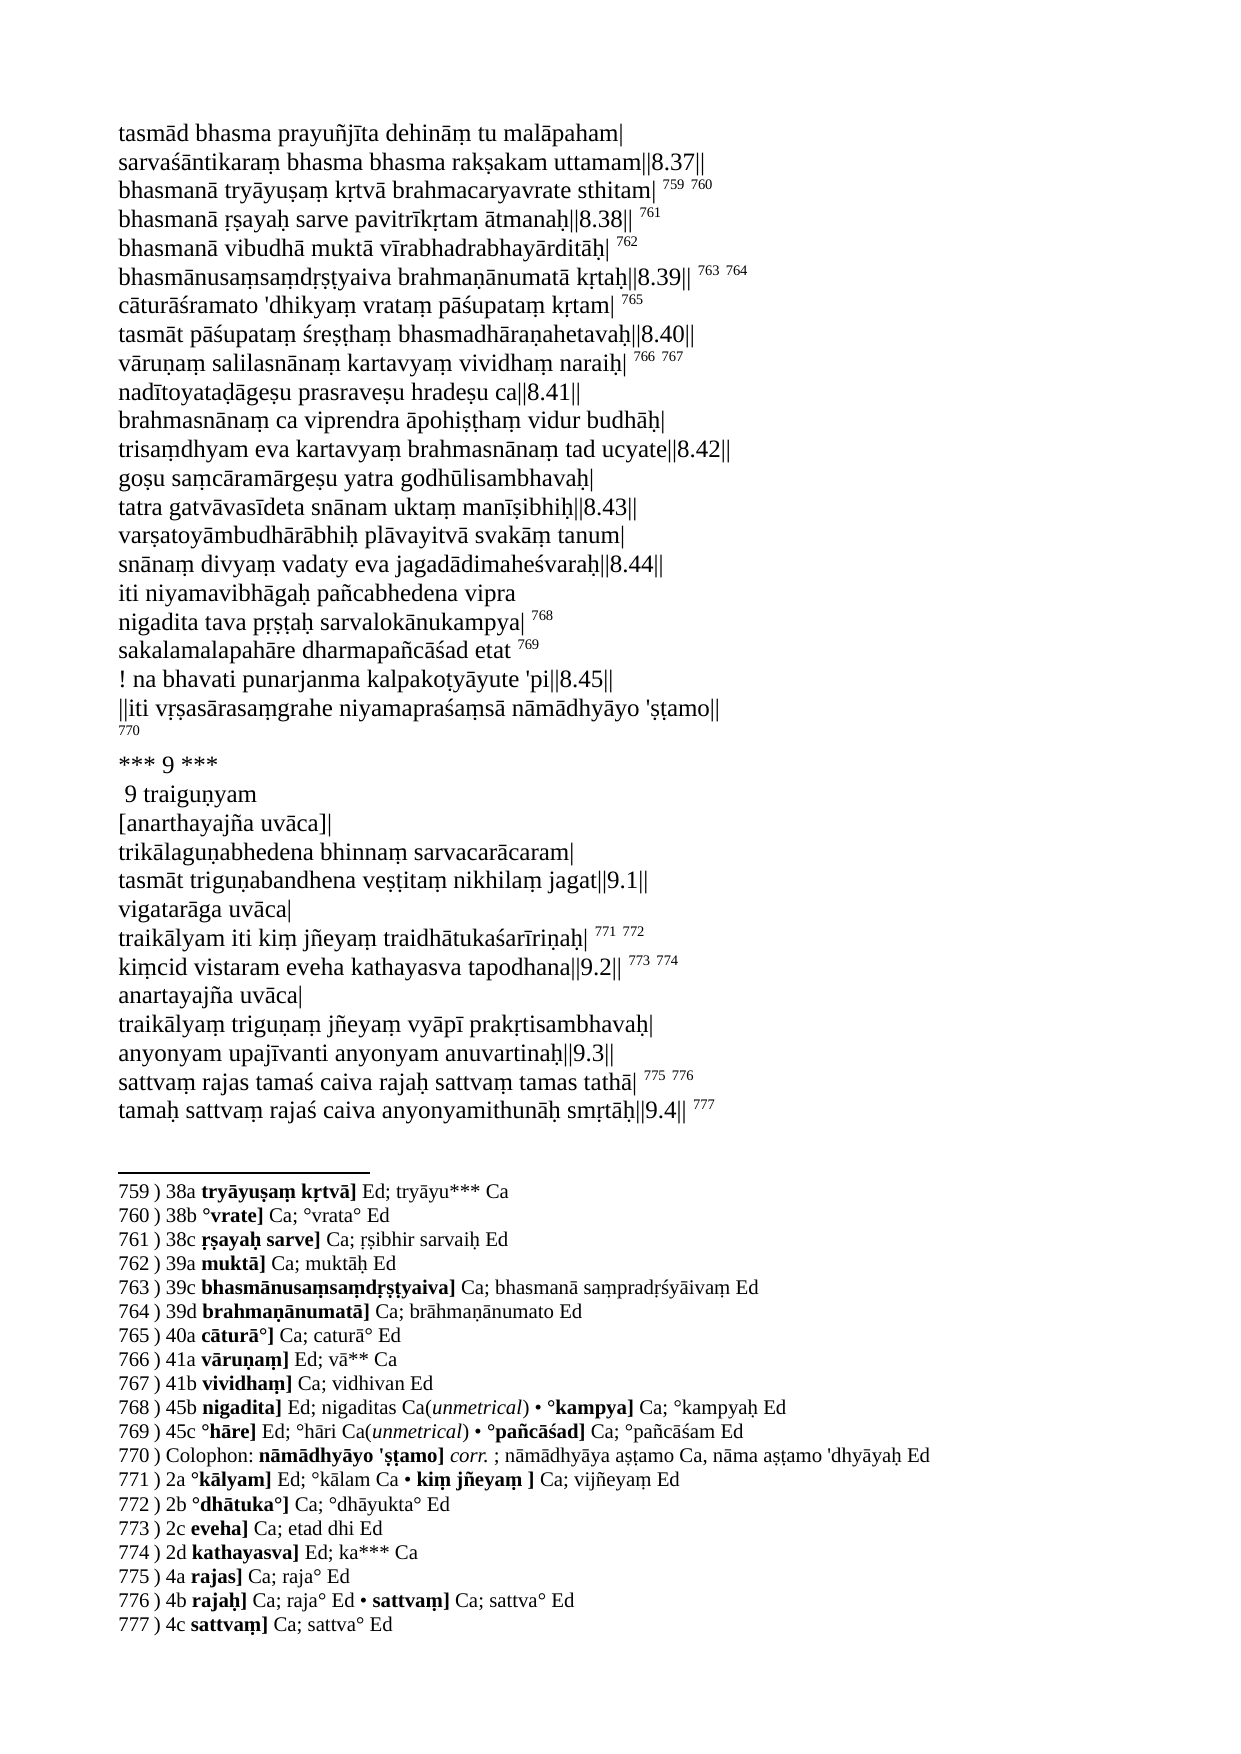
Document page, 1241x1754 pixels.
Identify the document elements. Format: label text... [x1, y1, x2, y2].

text ) 4a rajas] Ca; raja° Ed [118, 1564, 1122, 1588]
text ) 39a muktā] Ca; muktāḥ Ed [118, 1251, 1122, 1275]
text nadītoyataḍāgeṣu prasraveṣu hradeṣu ca||8.41|| [118, 377, 1122, 406]
text cāturāśramato 'dhikyaṃ vrataṃ pāśupataṃ kṛtam| [118, 291, 1122, 319]
text ) 45b nigadita] Ed; nigaditas Ca(unmetrical) • °kampya] Ca; °kampyaḥ Ed [118, 1395, 1122, 1419]
text kiṃcid vistaram eveha kathayasva tapodhana||9.2|| [118, 952, 1122, 981]
text anyonyam upajīvanti anyonyam anuvartinaḥ||9.3|| [118, 1038, 1122, 1067]
text goṣu saṃcāramārgeṣu yatra godhūlisambhavaḥ| [118, 463, 1122, 492]
text tamaḥ sattvaṃ rajaś caiva anyonyamithunāḥ smṛtāḥ||9.4|| [118, 1096, 1122, 1124]
text traikālyam iti kiṃ jñeyaṃ traidhātukaśarīriṇaḥ| [118, 923, 1122, 952]
text ) 41a vāruṇaṃ] Ed; vā** Ca [118, 1347, 1122, 1371]
text ) 38c ṛṣayaḥ sarve] Ca; ṛṣibhir sarvaiḥ Ed [118, 1227, 1122, 1251]
text vāruṇaṃ salilasnānaṃ kartavyaṃ vividhaṃ naraiḥ| [118, 348, 1122, 377]
text ) 39c bhasmānusaṃsaṃdṛṣṭyaiva] Ca; bhasmanā saṃpradṛśyāivaṃ Ed [118, 1275, 1122, 1299]
text ! na bhavati punarjanma kalpakoṭyāyute 'pi||8.45|| [118, 664, 1122, 693]
text sakalamalapahāre dharmapañcāśad etat [118, 636, 1122, 664]
text ) 45c °hāre] Ed; °hāri Ca(unmetrical) • °pañcāśad] Ca; °pañcāśam Ed [118, 1419, 1122, 1443]
text brahmasnānaṃ ca viprendra āpohiṣṭhaṃ vidur budhāḥ| [118, 406, 1122, 434]
text nigadita tava pṛṣṭaḥ sarvalokānukampya| [118, 607, 1122, 636]
text ) 38b °vrate] Ca; °vrata° Ed [118, 1203, 1122, 1227]
text tasmāt pāśupataṃ śreṣṭhaṃ bhasmadhāraṇahetavaḥ||8.40|| [118, 319, 1122, 348]
text snānaṃ divyaṃ vadaty eva jagadādimaheśvaraḥ||8.44|| [118, 549, 1122, 578]
text tasmād bhasma prayuñjīta dehināṃ tu malāpaham| [118, 118, 1122, 147]
text anartayajña uvāca| [118, 981, 1122, 1009]
text bhasmānusaṃsaṃdṛṣṭyaiva brahmaṇānumatā kṛtaḥ||8.39|| [118, 262, 1122, 291]
text ) 4c sattvaṃ] Ca; sattva° Ed [118, 1612, 1122, 1636]
text ) 2a °kālyam] Ed; °kālam Ca • kiṃ jñeyaṃ ] Ca; vijñeyaṃ Ed [118, 1467, 1122, 1491]
text ) 41b vividhaṃ] Ca; vidhivan Ed [118, 1371, 1122, 1395]
text tasmāt triguṇabandhena veṣṭitaṃ nikhilaṃ jagat||9.1|| [118, 866, 1122, 894]
text bhasmanā ṛṣayaḥ sarve pavitrīkṛtam ātmanaḥ||8.38|| [118, 204, 1122, 233]
text iti niyamavibhāgaḥ pañcabhedena vipra [118, 578, 1122, 607]
text varṣatoyāmbudhārābhiḥ plāvayitvā svakāṃ tanum| [118, 521, 1122, 549]
text ) 38a tryāyuṣaṃ kṛtvā] Ed; tryāyu*** Ca [118, 1179, 1122, 1203]
text ) 40a cāturā°] Ca; caturā° Ed [118, 1323, 1122, 1347]
text ) 2c eveha] Ca; etad dhi Ed [118, 1516, 1122, 1539]
text bhasmanā tryāyuṣaṃ kṛtvā brahmacaryavrate sthitam| [118, 176, 1122, 204]
text ) 2d kathayasva] Ed; ka*** Ca [118, 1539, 1122, 1564]
text ) 39d brahmaṇānumatā] Ca; brāhmaṇānumato Ed [118, 1299, 1122, 1323]
text ) 4b rajaḥ] Ca; raja° Ed • sattvaṃ] Ca; sattva° Ed [118, 1588, 1122, 1612]
text vigatarāga uvāca| [118, 894, 1122, 923]
text 9 traiguṇyam [118, 779, 1122, 808]
text ) Colophon: nāmādhyāyo 'ṣṭamo] corr. ; nāmādhyāya aṣṭamo Ca, nāma aṣṭamo 'dhyāyaḥ Ed [118, 1443, 1122, 1467]
text bhasmanā vibudhā muktā vīrabhadrabhayārditāḥ| [118, 233, 1122, 262]
text traikālyaṃ triguṇaṃ jñeyaṃ vyāpī prakṛtisambhavaḥ| [118, 1009, 1122, 1038]
text [anarthayajña uvāca]| [118, 808, 1122, 837]
text sattvaṃ rajas tamaś caiva rajaḥ sattvaṃ tamas tathā| [118, 1067, 1122, 1096]
text trisaṃdhyam eva kartavyaṃ brahmasnānaṃ tad ucyate||8.42|| [118, 434, 1122, 463]
text tatra gatvāvasīdeta snānam uktaṃ manīṣibhiḥ||8.43|| [118, 492, 1122, 521]
text ) 2b °dhātuka°] Ca; °dhāyukta° Ed [118, 1491, 1122, 1516]
text *** 9 *** [118, 751, 1122, 779]
text trikālaguṇabhedena bhinnaṃ sarvacarācaram| [118, 837, 1122, 866]
text sarvaśāntikaraṃ bhasma bhasma rakṣakam uttamam||8.37|| [118, 147, 1122, 176]
text ||iti vṛṣasārasaṃgrahe niyamapraśaṃsā nāmādhyāyo 'ṣṭamo|| [118, 693, 1122, 722]
